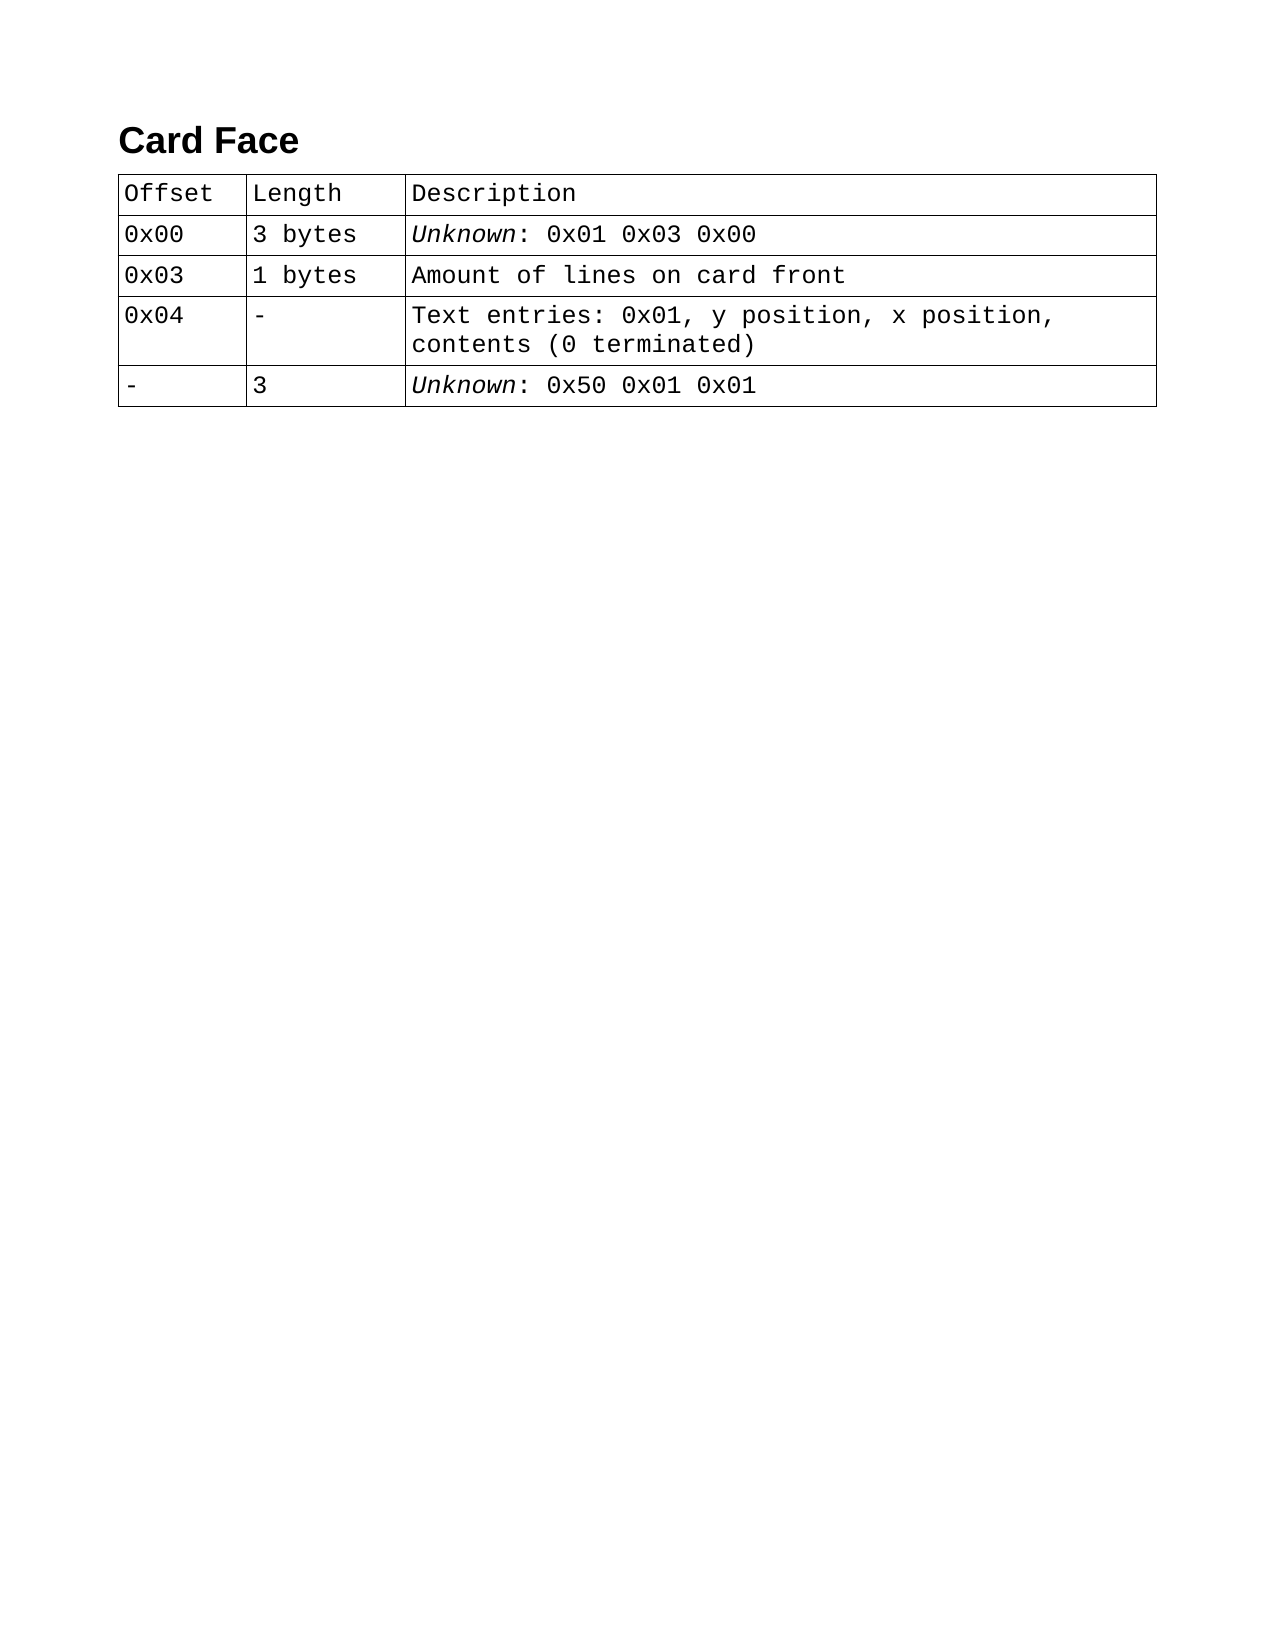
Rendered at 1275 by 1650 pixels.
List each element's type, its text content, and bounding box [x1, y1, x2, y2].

table_cell 3 [247, 366, 405, 406]
table_cell - [247, 297, 405, 365]
table_cell Unknown: 0x01 0x03 0x00 [406, 216, 1156, 255]
table_header Offset [119, 175, 246, 214]
table_cell Unknown: 0x50 0x01 0x01 [406, 366, 1156, 406]
table_cell 1 bytes [247, 256, 405, 296]
table_header Description [406, 175, 1156, 214]
table_cell Amount of lines on card front [406, 256, 1156, 296]
table_cell 3 bytes [247, 216, 405, 255]
subtitle Card Face [118, 118, 1157, 161]
table_header Length [247, 175, 405, 214]
table_cell 0x03 [119, 256, 246, 296]
table_cell - [119, 366, 246, 406]
table_cell Text entries: 0x01, y position, x position, contents (0 terminated) [406, 297, 1156, 365]
table_cell 0x04 [119, 297, 246, 365]
table_cell 0x00 [119, 216, 246, 255]
